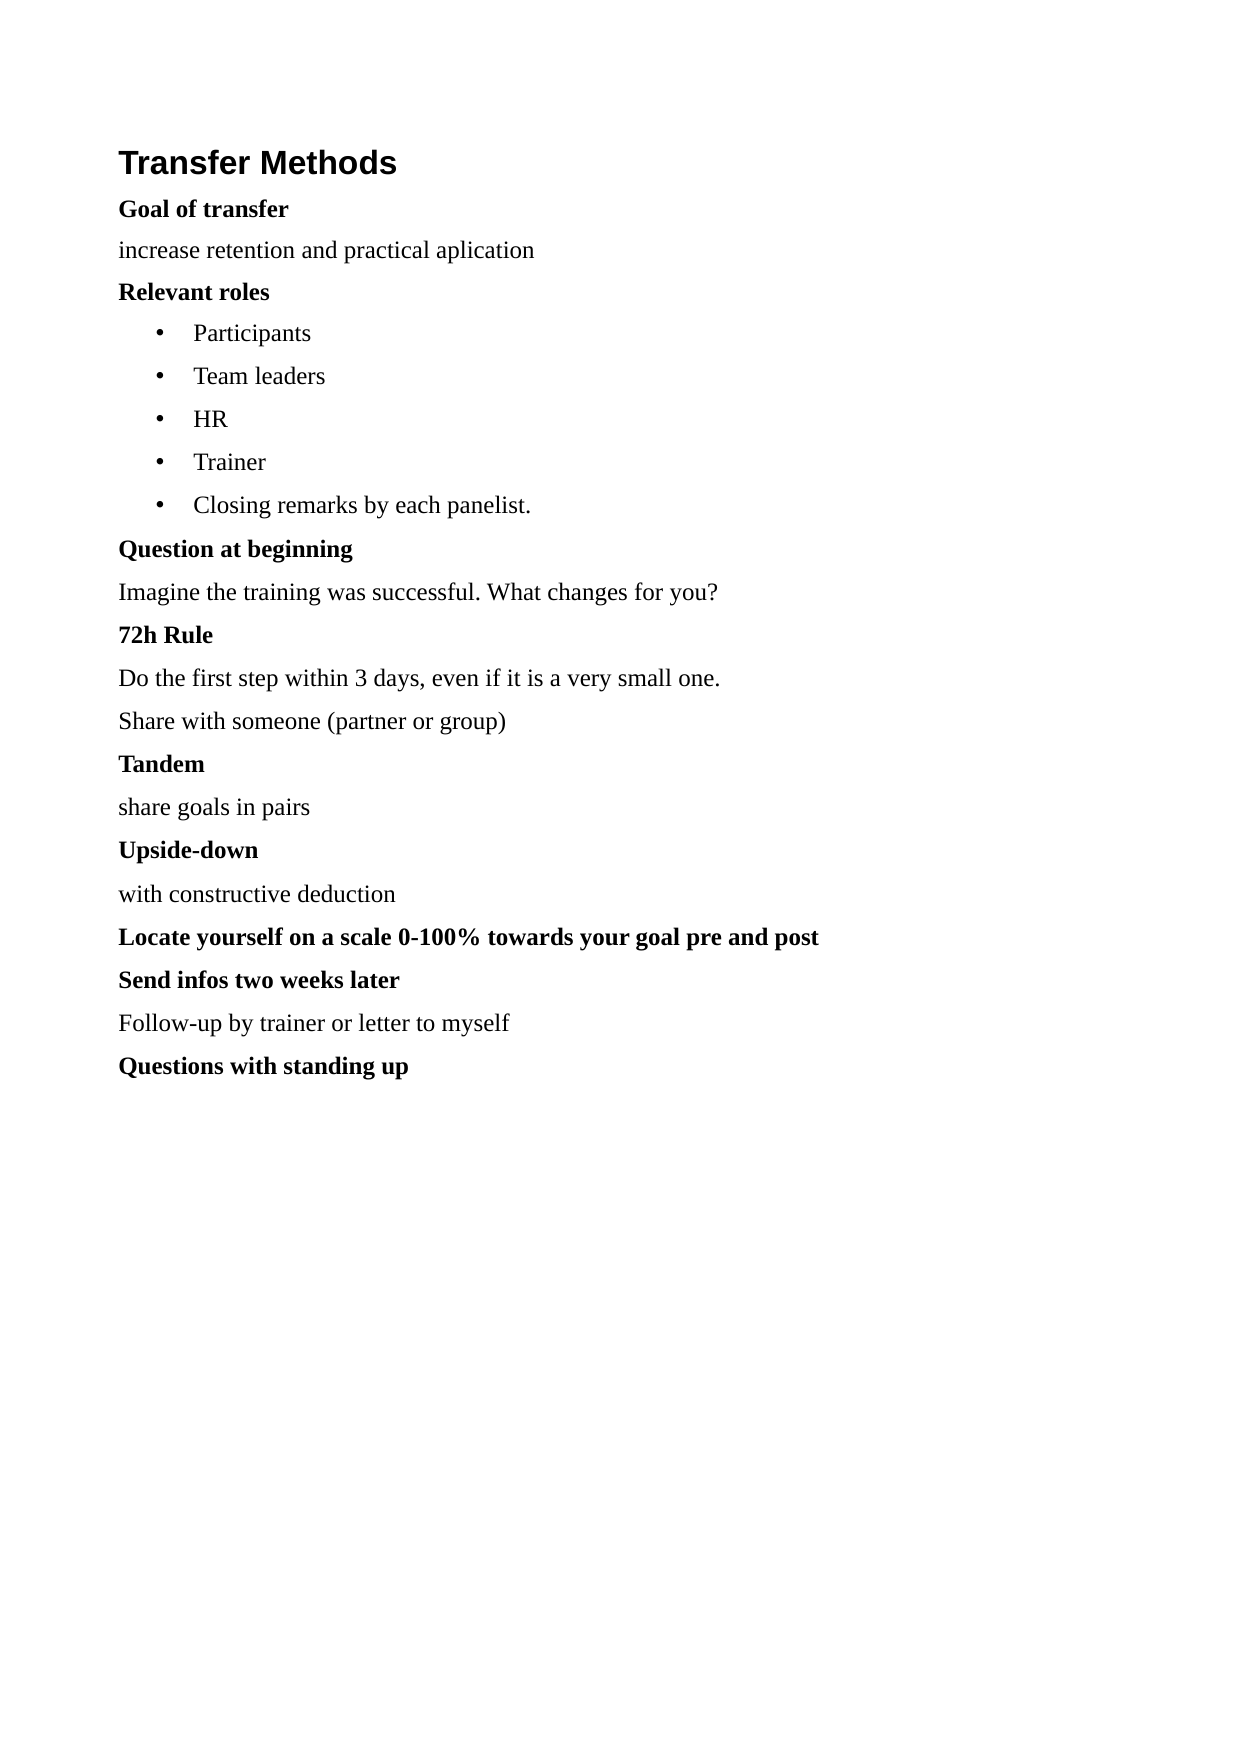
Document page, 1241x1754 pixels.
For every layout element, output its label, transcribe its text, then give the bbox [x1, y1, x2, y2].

text Imagine the training was successful. What changes for you? [118, 577, 1122, 606]
text Tandem [118, 749, 1122, 778]
list Trainer [156, 447, 1122, 476]
list Participants [156, 318, 1122, 347]
text Do the first step within 3 days, even if it is a very small one. [118, 663, 1122, 692]
text Questions with standing up [118, 1051, 1122, 1080]
text Follow-up by trainer or letter to myself [118, 1008, 1122, 1037]
list HR [156, 404, 1122, 433]
text Goal of transfer [118, 194, 1122, 223]
list Closing remarks by each panelist. [156, 491, 1122, 519]
text Relevant roles [118, 277, 1122, 306]
text Share with someone (partner or group) [118, 706, 1122, 735]
text share goals in pairs [118, 792, 1122, 821]
text Question at beginning [118, 534, 1122, 562]
text Upside-down [118, 836, 1122, 864]
list Team leaders [156, 361, 1122, 390]
text with constructive deduction [118, 879, 1122, 907]
text Locate yourself on a scale 0-100% towards your goal pre and post [118, 922, 1122, 951]
text increase retention and practical aplication [118, 236, 1122, 264]
text 72h Rule [118, 620, 1122, 649]
text Send infos two weeks later [118, 965, 1122, 994]
subtitle Transfer Methods [118, 143, 1122, 182]
